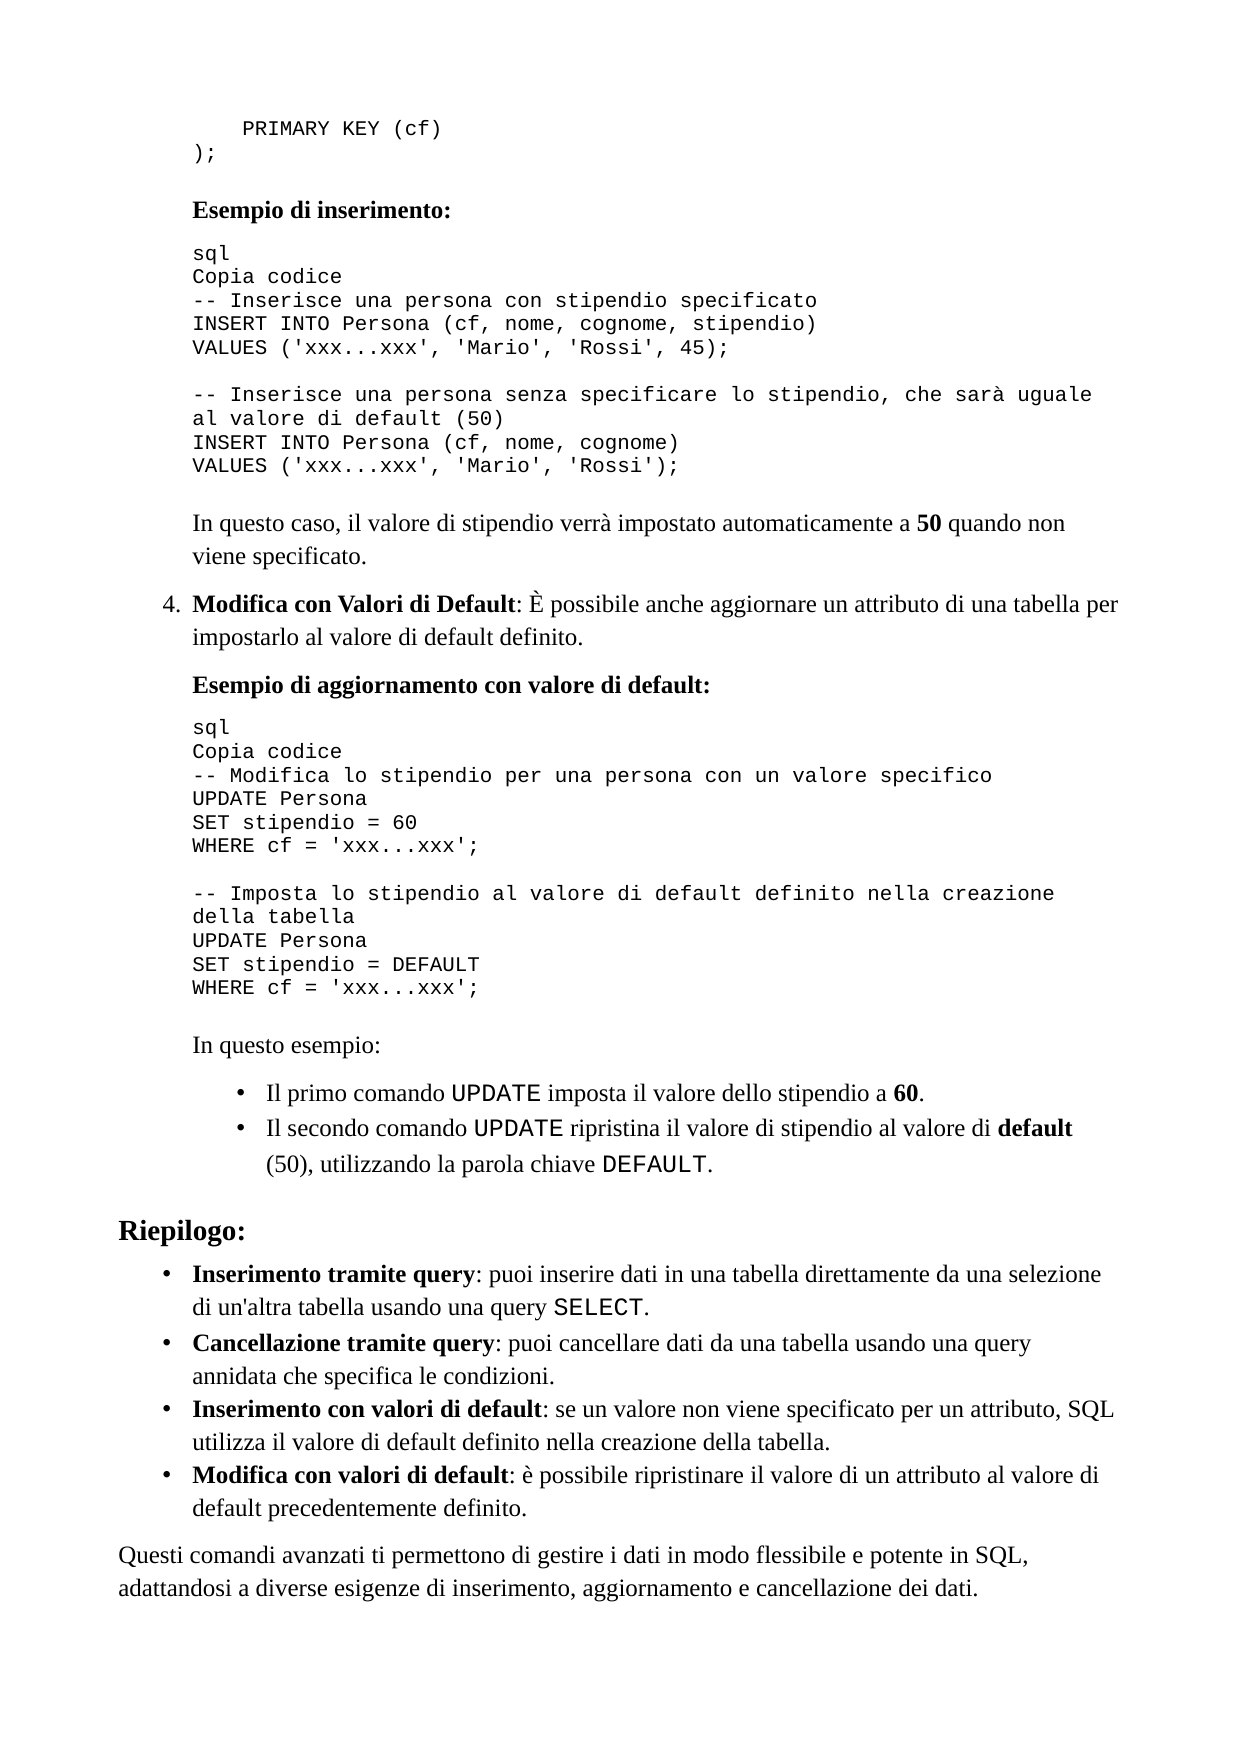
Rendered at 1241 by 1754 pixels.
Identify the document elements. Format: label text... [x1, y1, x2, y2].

list sql [162, 242, 1122, 266]
list In questo caso, il valore di stipendio verrà impostato automaticamente a 50 quando non viene specificato. [162, 508, 1122, 570]
list WHERE cf = 'xxx...xxx'; [162, 836, 1122, 859]
list Cancellazione tramite query: puoi cancellare dati da una tabella usando una query annidata che specifica le condizioni. [162, 1328, 1122, 1389]
list UPDATE Persona [162, 930, 1122, 954]
list ); [162, 142, 1122, 165]
list Copia codice [162, 266, 1122, 290]
list WHERE cf = 'xxx...xxx'; [162, 977, 1122, 1001]
list VALUES ('xxx...xxx', 'Mario', 'Rossi'); [162, 455, 1122, 479]
list Il primo comando UPDATE imposta il valore dello stipendio a 60. [236, 1078, 1122, 1109]
list Esempio di aggiornamento con valore di default: [162, 670, 1122, 698]
list -- Inserisce una persona senza specificare lo stipendio, che sarà uguale al valore di default (50) [162, 384, 1122, 432]
list -- Modifica lo stipendio per una persona con un valore specifico [162, 764, 1122, 788]
list SET stipendio = 60 [162, 812, 1122, 836]
list -- Imposta lo stipendio al valore di default definito nella creazione della tabella [162, 883, 1122, 930]
list UPDATE Persona [162, 788, 1122, 812]
list VALUES ('xxx...xxx', 'Mario', 'Rossi', 45); [162, 337, 1122, 361]
list Modifica con Valori di Default: È possibile anche aggiornare un attributo di una tabella per impostarlo al valore di default definito. [162, 589, 1122, 651]
list Copia codice [162, 741, 1122, 764]
list Inserimento con valori di default: se un valore non viene specificato per un attributo, SQL utilizza il valore di default definito nella creazione della tabella. [162, 1394, 1122, 1456]
list In questo esempio: [162, 1031, 1122, 1059]
list INSERT INTO Persona (cf, nome, cognome) [162, 432, 1122, 455]
list PRIMARY KEY (cf) [162, 118, 1122, 142]
list Il secondo comando UPDATE ripristina il valore di stipendio al valore di default (50), utilizzando la parola chiave DEFAULT. [236, 1113, 1122, 1179]
list -- Inserisce una persona con stipendio specificato [162, 290, 1122, 313]
list SET stipendio = DEFAULT [162, 954, 1122, 977]
list sql [162, 717, 1122, 741]
list Esempio di inserimento: [162, 195, 1122, 224]
text Questi comandi avanzati ti permettono di gestire i dati in modo flessibile e potente in SQL, adattandosi a diverse esigenze di inserimento, aggiornamento e cancellazione dei dati. [118, 1540, 1122, 1602]
list INSERT INTO Persona (cf, nome, cognome, stipendio) [162, 313, 1122, 337]
subtitle Riepilogo: [118, 1213, 1122, 1247]
list Inserimento tramite query: puoi inserire dati in una tabella direttamente da una selezione di un'altra tabella usando una query SELECT. [162, 1259, 1122, 1323]
list Modifica con valori di default: è possibile ripristinare il valore di un attributo al valore di default precedentemente definito. [162, 1460, 1122, 1522]
